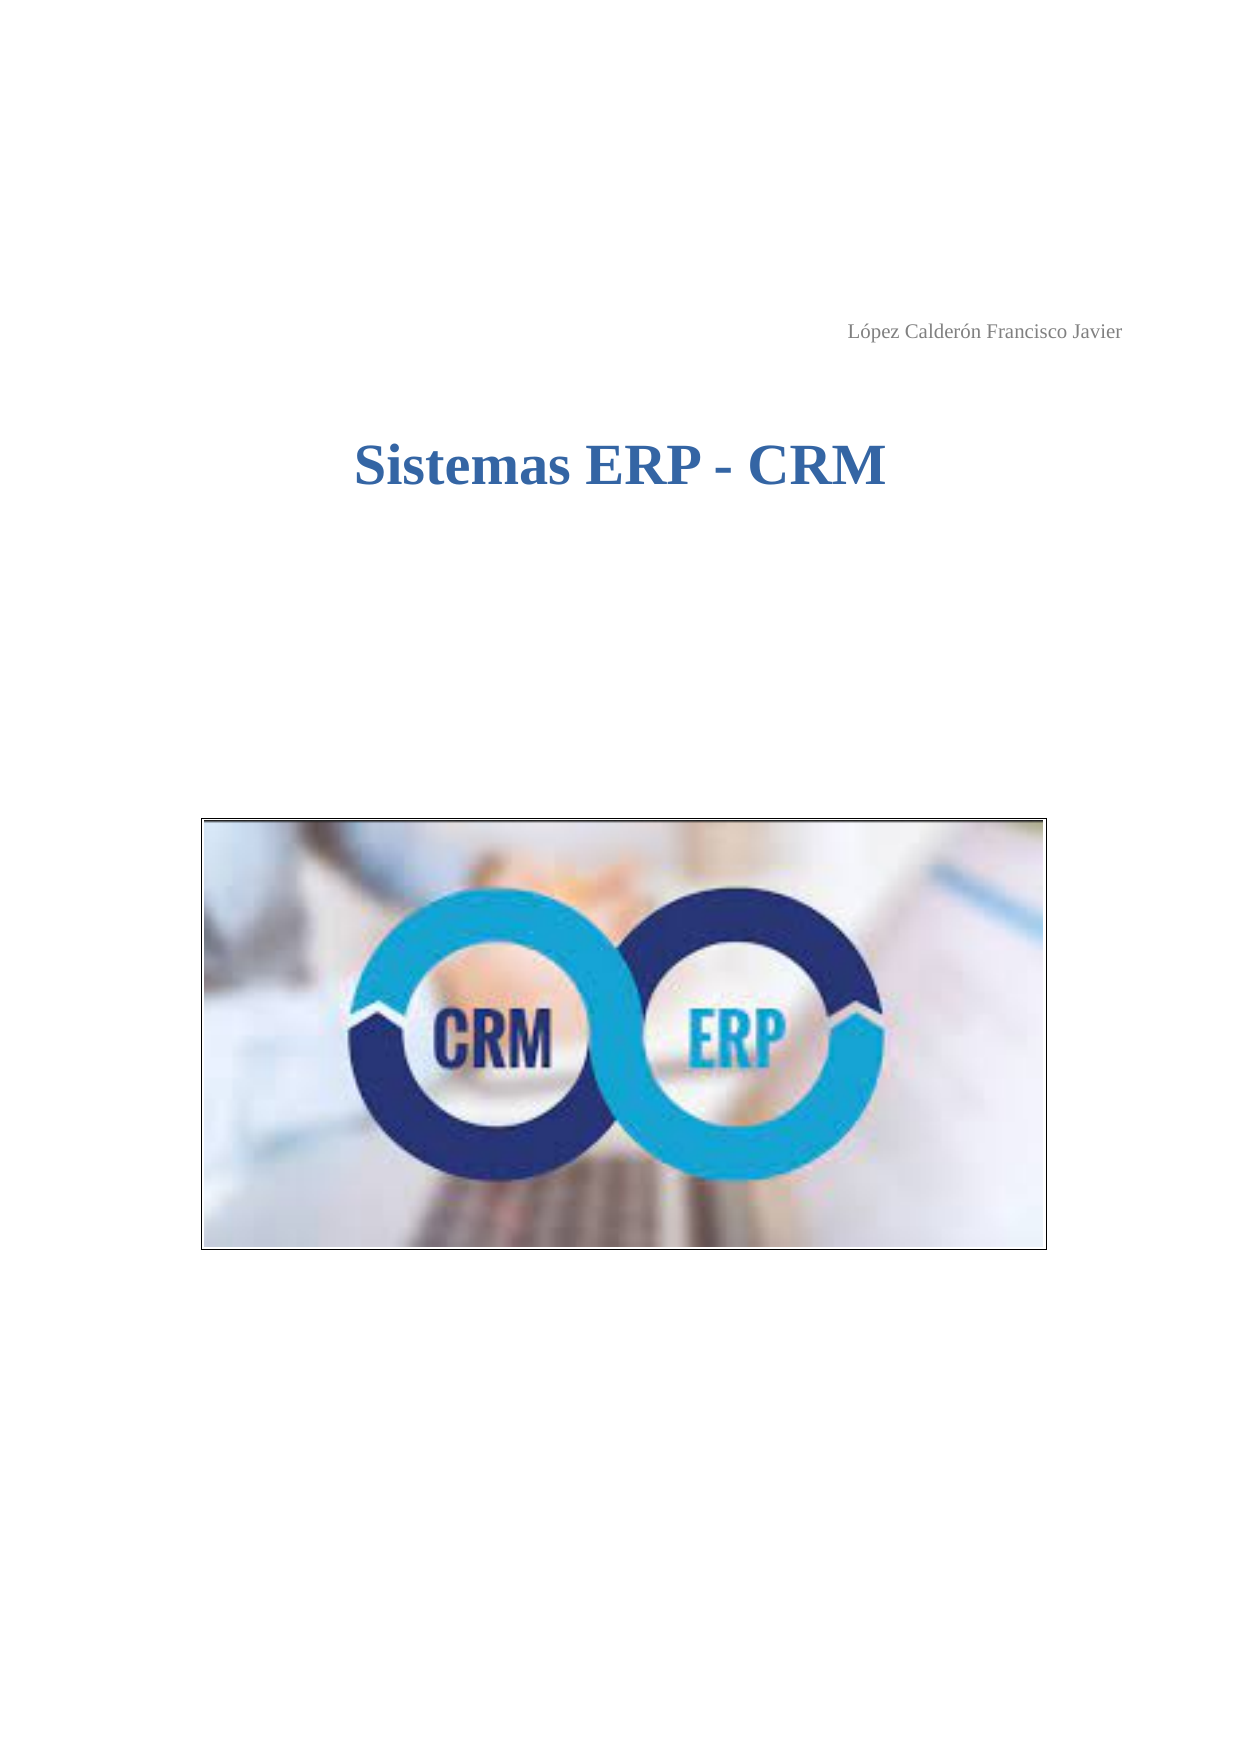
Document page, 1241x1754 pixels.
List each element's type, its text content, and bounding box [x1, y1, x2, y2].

text Sistemas ERP - CRM [118, 430, 1122, 497]
text López Calderón Francisco Javier [118, 319, 1122, 343]
picture [204, 820, 1043, 1247]
